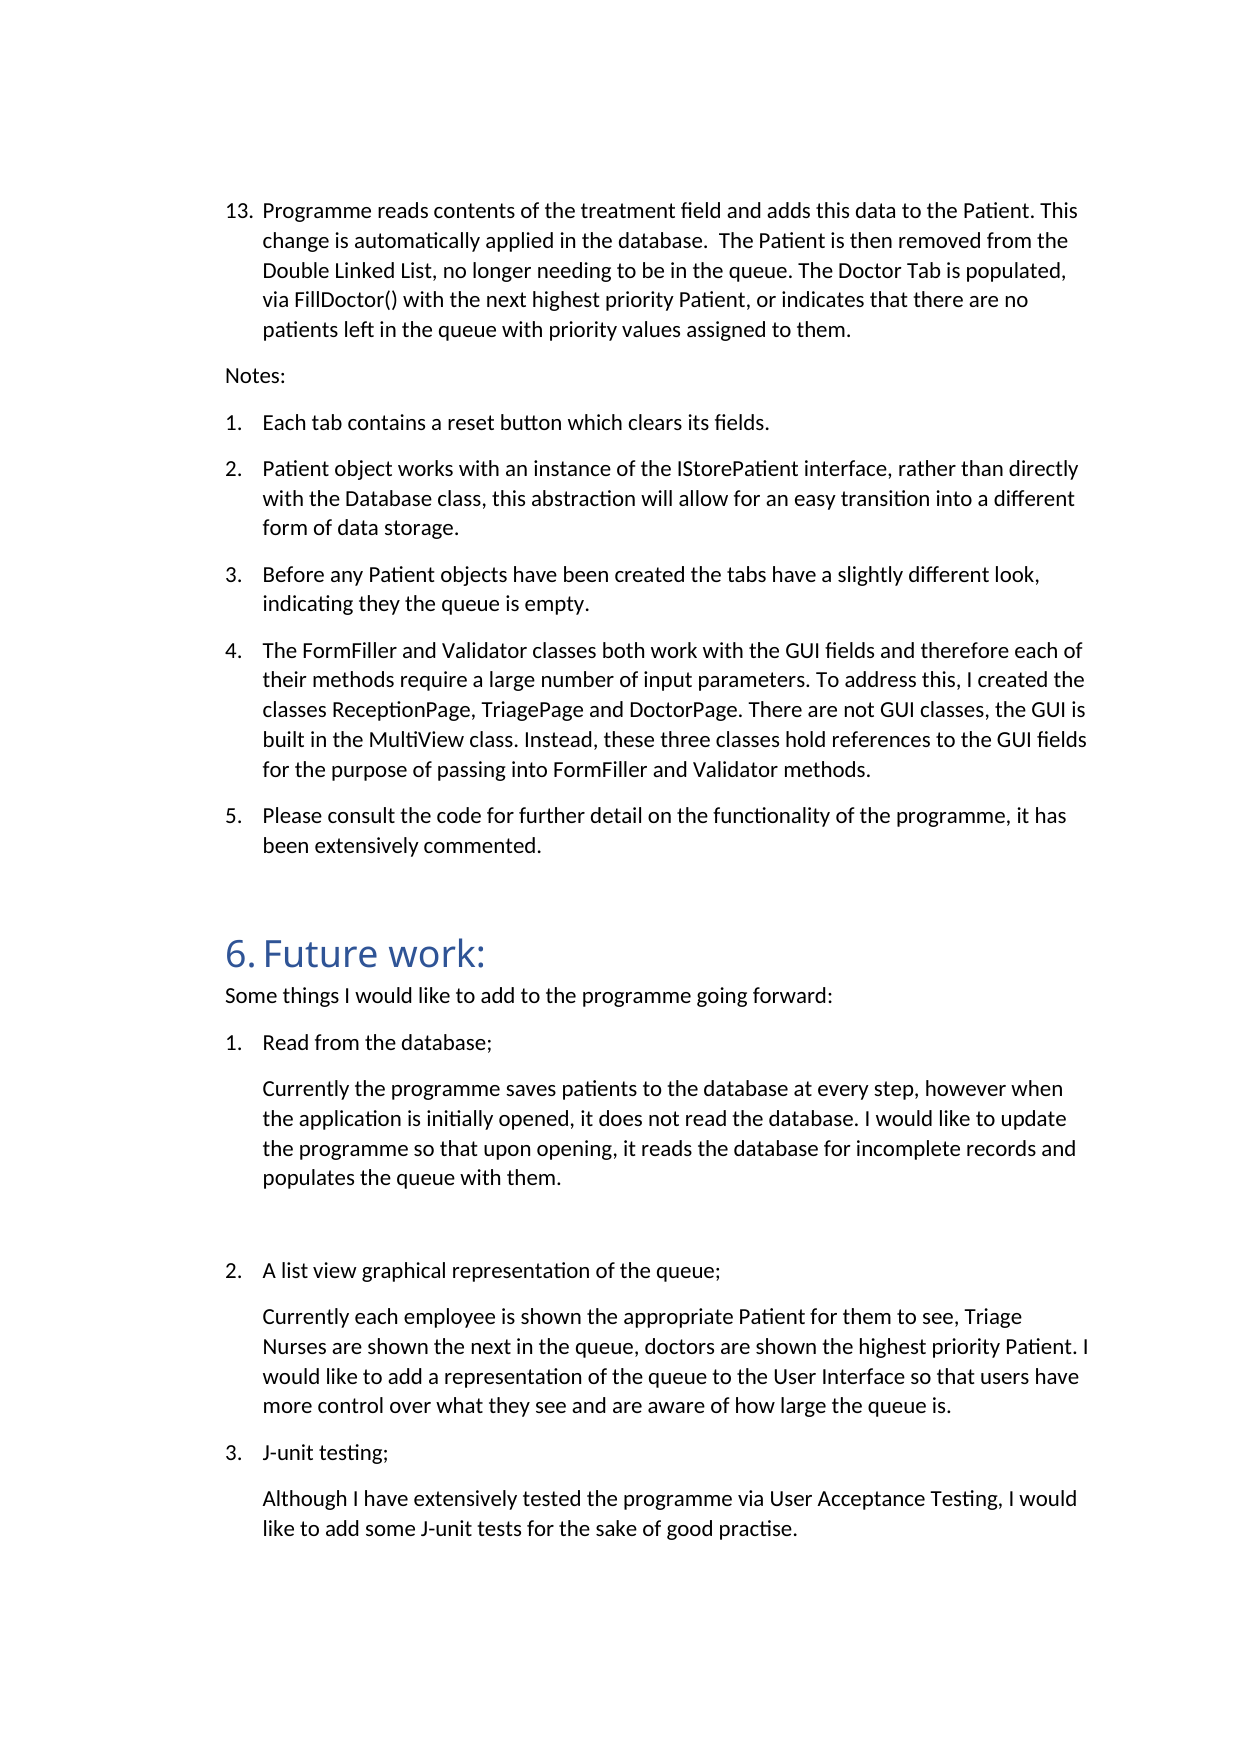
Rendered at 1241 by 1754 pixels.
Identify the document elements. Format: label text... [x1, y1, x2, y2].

list Currently the programme saves patients to the database at every step, however when the application is initially opened, it does not read the database. I would like to update the programme so that upon opening, it reads the database for incomplete records and populates the queue with them. [262, 1074, 1090, 1191]
list Before any Patient objects have been created the tabs have a slightly different look, indicating they the queue is empty. [225, 560, 1090, 618]
list Programme reads contents of the treatment field and adds this data to the Patient. This change is automatically applied in the database. The Patient is then removed from the Double Linked List, no longer needing to be in the queue. The Doctor Tab is populated, via FillDoctor() with the next highest priority Patient, or indicates that there are no patients left in the queue with priority values assigned to them. [225, 196, 1090, 343]
list J-unit testing; [225, 1438, 1090, 1466]
list Read from the database; [225, 1028, 1090, 1056]
subtitle Future work: [225, 928, 1090, 979]
list Each tab contains a reset button which clears its fields. [225, 408, 1090, 436]
text Currently each employee is shown the appropriate Patient for them to see, Triage Nurses are shown the next in the queue, doctors are shown the highest priority Patient. I would like to add a representation of the queue to the User Interface so that users have more control over what they see and are aware of how large the queue is. [262, 1302, 1090, 1419]
text Notes: [225, 361, 1090, 389]
list A list view graphical representation of the queue; [225, 1256, 1090, 1284]
list The FormFiller and Validator classes both work with the GUI fields and therefore each of their methods require a large number of input parameters. To address this, I created the classes ReceptionPage, TriagePage and DoctorPage. There are not GUI classes, the GUI is built in the MultiView class. Instead, these three classes hold references to the GUI fields for the purpose of passing into FormFiller and Validator methods. [225, 636, 1090, 783]
text Some things I would like to add to the programme going forward: [225, 982, 1090, 1010]
list Although I have extensively tested the programme via User Acceptance Testing, I would like to add some J-unit tests for the sake of good practise. [262, 1484, 1090, 1542]
list Please consult the code for further detail on the functionality of the programme, it has been extensively commented. [225, 801, 1090, 859]
list Patient object works with an instance of the IStorePatient interface, rather than directly with the Database class, this abstraction will allow for an easy transition into a different form of data storage. [225, 454, 1090, 542]
